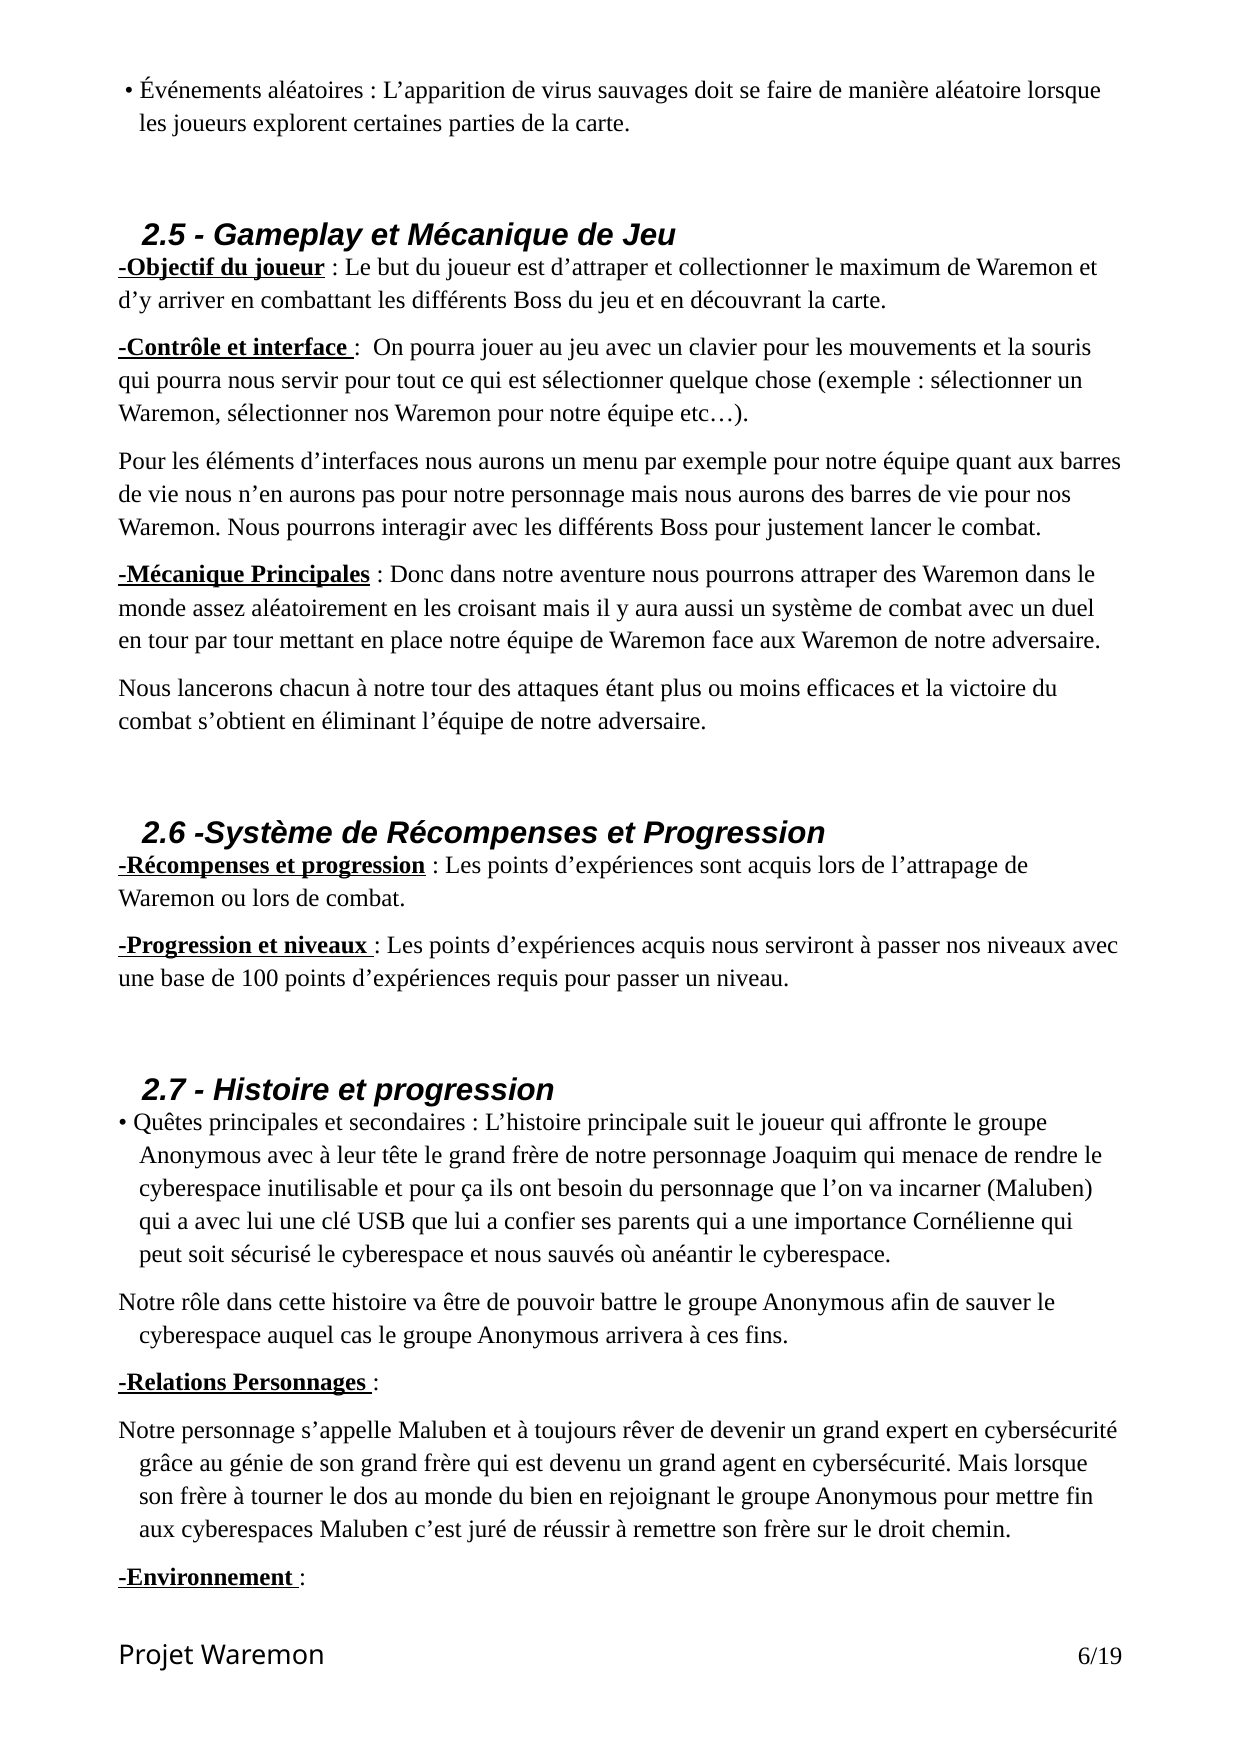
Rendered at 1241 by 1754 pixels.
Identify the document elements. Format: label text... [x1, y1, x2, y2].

text Notre personnage s’appelle Maluben et à toujours rêver de devenir un grand expert en cybersécurité grâce au génie de son grand frère qui est devenu un grand agent en cybersécurité. Mais lorsque son frère à tourner le dos au monde du bien en rejoignant le groupe Anonymous pour mettre fin aux cyberespaces Maluben c’est juré de réussir à remettre son frère sur le droit chemin. [118, 1415, 1122, 1543]
text Nous lancerons chacun à notre tour des attaques étant plus ou moins efficaces et la victoire du combat s’obtient en éliminant l’équipe de notre adversaire. [118, 673, 1122, 735]
subtitle 2.7 - Histoire et progression [142, 1071, 1122, 1107]
text -Mécanique Principales : Donc dans notre aventure nous pourrons attraper des Waremon dans le monde assez aléatoirement en les croisant mais il y aura aussi un système de combat avec un duel en tour par tour mettant en place notre équipe de Waremon face aux Waremon de notre adversaire. [118, 559, 1122, 654]
subtitle 2.5 - Gameplay et Mécanique de Jeu [142, 216, 1122, 252]
text Pour les éléments d’interfaces nous aurons un menu par exemple pour notre équipe quant aux barres de vie nous n’en aurons pas pour notre personnage mais nous aurons des barres de vie pour nos Waremon. Nous pourrons interagir avec les différents Boss pour justement lancer le combat. [118, 446, 1122, 541]
text • Quêtes principales et secondaires : L’histoire principale suit le joueur qui affronte le groupe Anonymous avec à leur tête le grand frère de notre personnage Joaquim qui menace de rendre le cyberespace inutilisable et pour ça ils ont besoin du personnage que l’on va incarner (Maluben) qui a avec lui une clé USB que lui a confier ses parents qui a une importance Cornélienne qui peut soit sécurisé le cyberespace et nous sauvés où anéantir le cyberespace. [118, 1107, 1122, 1268]
text -Objectif du joueur : Le but du joueur est d’attraper et collectionner le maximum de Waremon et d’y arriver en combattant les différents Boss du jeu et en découvrant la carte. [118, 252, 1122, 313]
text -Environnement : [118, 1562, 1122, 1591]
text -Contrôle et interface : On pourra jouer au jeu avec un clavier pour les mouvements et la souris qui pourra nous servir pour tout ce qui est sélectionner quelque chose (exemple : sélectionner un Waremon, sélectionner nos Waremon pour notre équipe etc…). [118, 332, 1122, 427]
text • Événements aléatoires : L’apparition de virus sauvages doit se faire de manière aléatoire lorsque les joueurs explorent certaines parties de la carte. [118, 75, 1122, 137]
text -Relations Personnages : [118, 1367, 1122, 1396]
text -Progression et niveaux : Les points d’expériences acquis nous serviront à passer nos niveaux avec une base de 100 points d’expériences requis pour passer un niveau. [118, 931, 1122, 992]
subtitle 2.6 -Système de Récompenses et Progression [142, 814, 1122, 850]
text -Récompenses et progression : Les points d’expériences sont acquis lors de l’attrapage de Waremon ou lors de combat. [118, 850, 1122, 912]
text Notre rôle dans cette histoire va être de pouvoir battre le groupe Anonymous afin de sauver le cyberespace auquel cas le groupe Anonymous arrivera à ces fins. [118, 1287, 1122, 1349]
